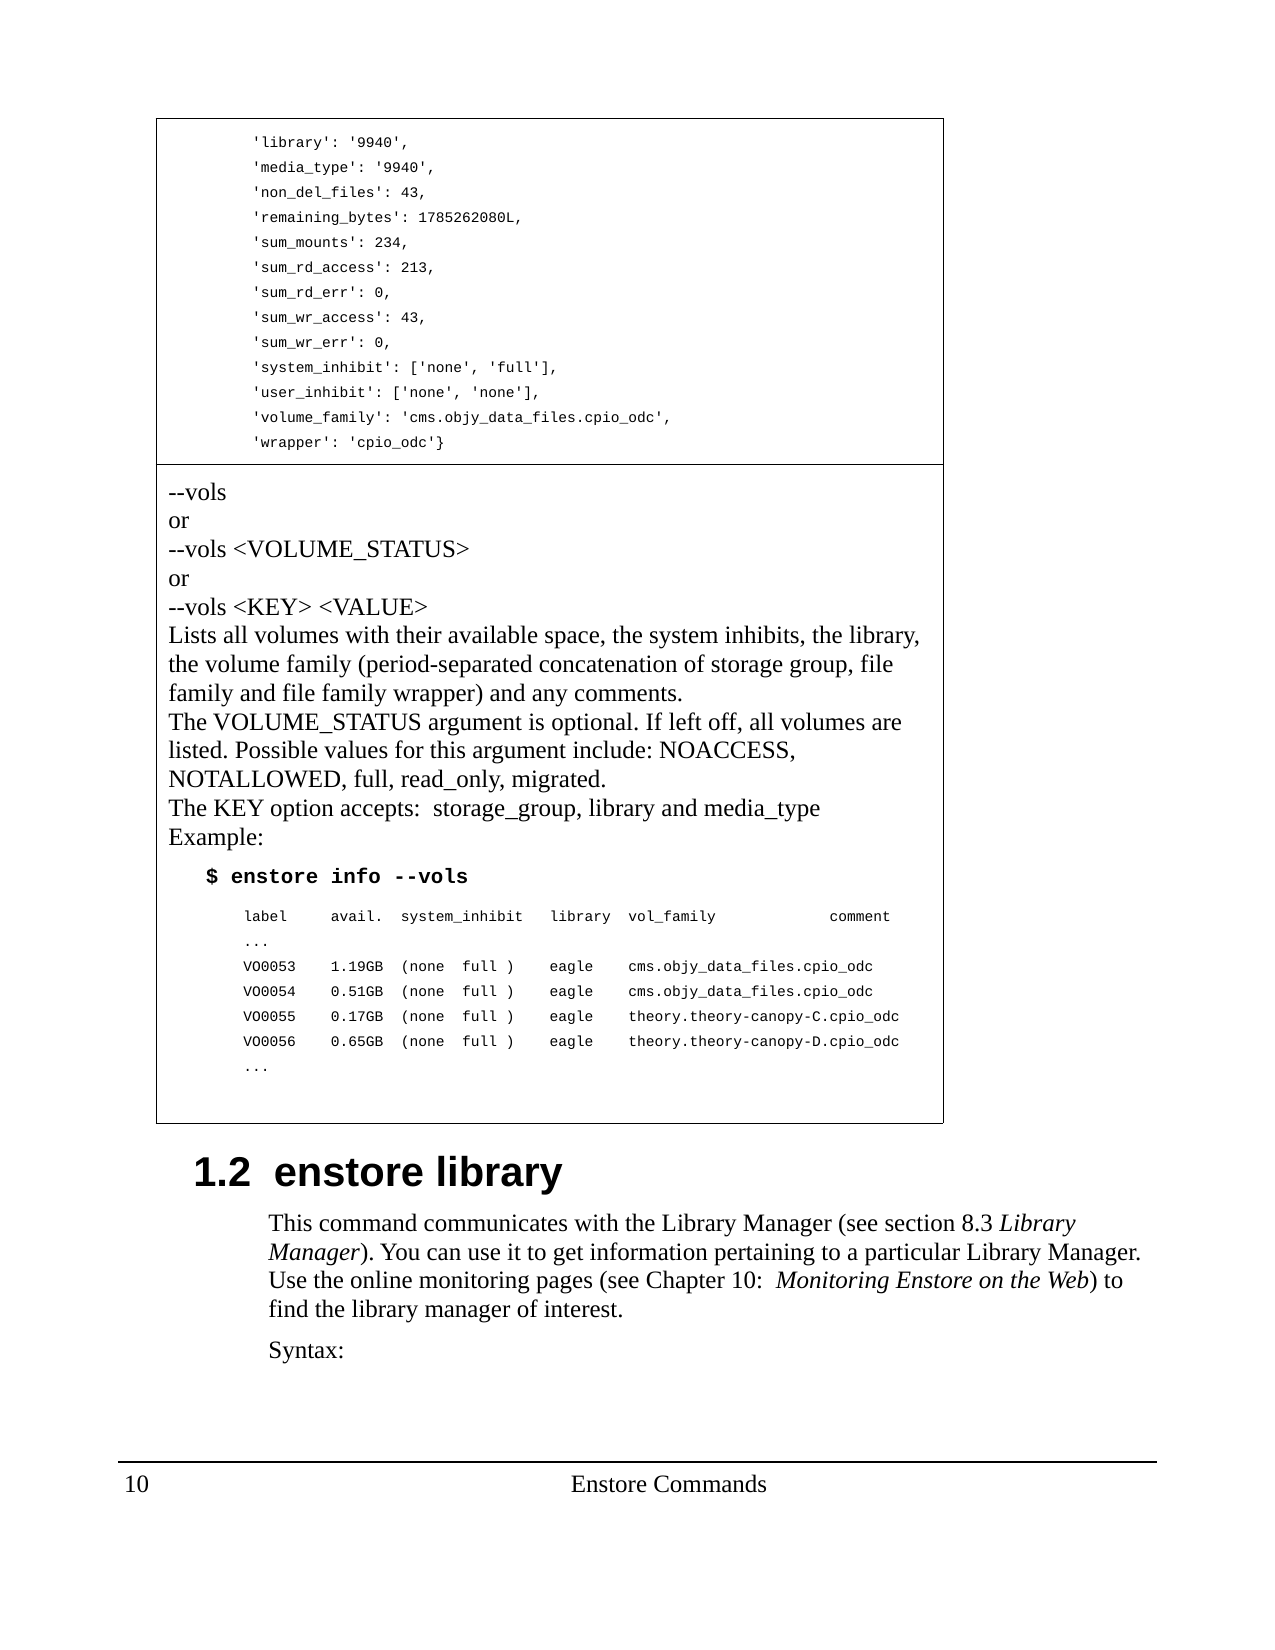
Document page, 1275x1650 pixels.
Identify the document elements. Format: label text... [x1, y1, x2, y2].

text Syntax: [268, 1335, 1157, 1364]
table_cell 'library': '9940', 'media_type': '9940', 'non_del_files': 43, 'remaining_bytes': 1785262080L, 'sum_mounts': 234, 'sum_rd_access': 213, 'sum_rd_err': 0, 'sum_wr_access': 43, 'sum_wr_err': 0, 'system_inhibit': ['none', 'full'], 'user_inhibit': ['none', 'none'], 'volume_family': 'cms.objy_data_files.cpio_odc', 'wrapper': 'cpio_odc'} [157, 119, 943, 464]
table_cell --vols or --vols <VOLUME_STATUS> or --vols <KEY> <VALUE> Lists all volumes with their available space, the system inhibits, the library, the volume family (period-separated concatenation of storage group, file family and file family wrapper) and any comments. The VOLUME_STATUS argument is optional. If left off, all volumes are listed. Possible values for this argument include: NOACCESS, NOTALLOWED, full, read_only, migrated. The KEY option accepts: storage_group, library and media_type Example: $ enstore info --vols label avail. system_inhibit library vol_family comment ... VO0053 1.19GB (none full ) eagle cms.objy_data_files.cpio_odc VO0054 0.51GB (none full ) eagle cms.objy_data_files.cpio_odc VO0055 0.17GB (none full ) eagle theory.theory-canopy-C.cpio_odc VO0056 0.65GB (none full ) eagle theory.theory-canopy-D.cpio_odc ... [157, 465, 943, 1122]
subtitle enstore library [193, 1147, 1157, 1195]
text This command communicates with the Library Manager (see section 8.3 Library Manager). You can use it to get information pertaining to a particular Library Manager. Use the online monitoring pages (see Chapter 10: Monitoring Enstore on the Web) to find the library manager of interest. [268, 1208, 1157, 1323]
